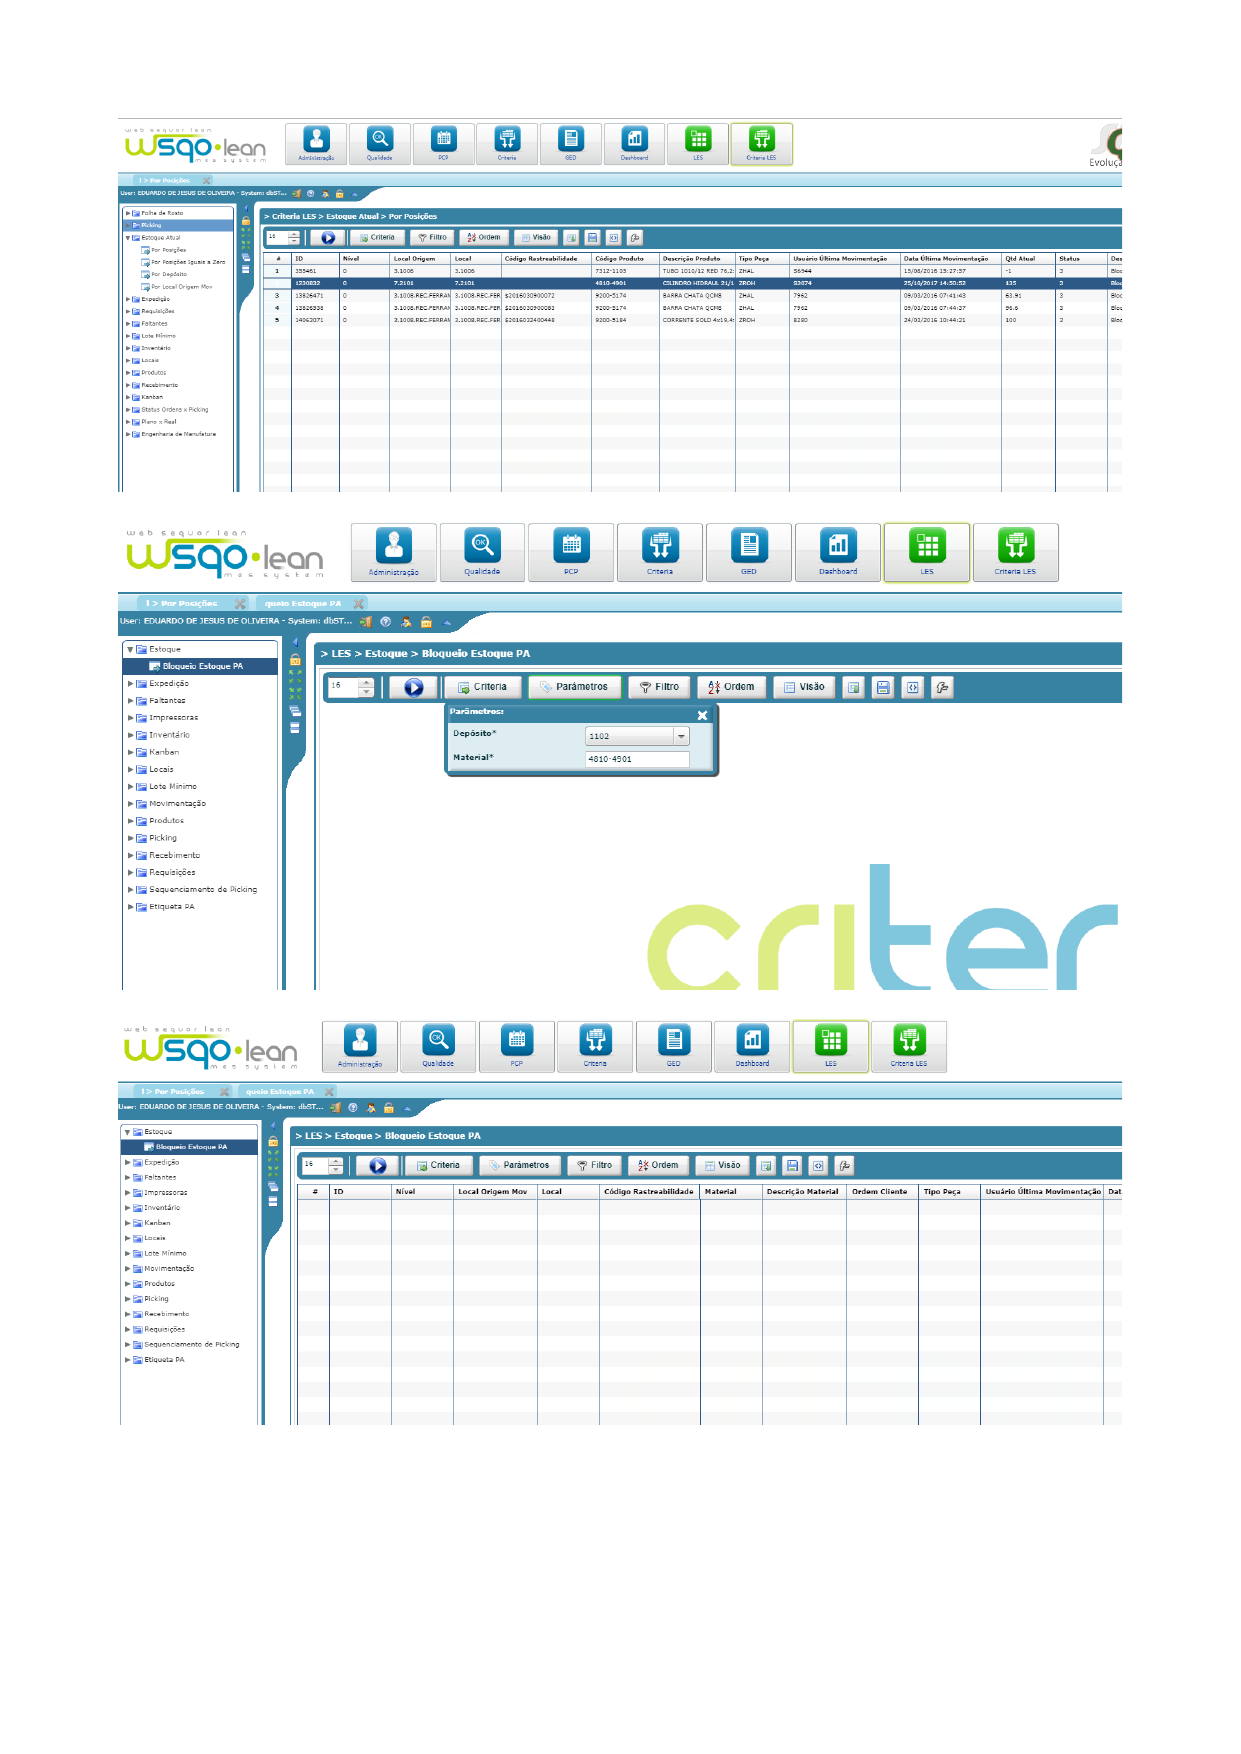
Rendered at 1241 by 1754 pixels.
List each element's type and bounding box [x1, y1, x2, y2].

picture [118, 118, 1123, 492]
picture [118, 1017, 1123, 1425]
picture [118, 520, 1123, 990]
